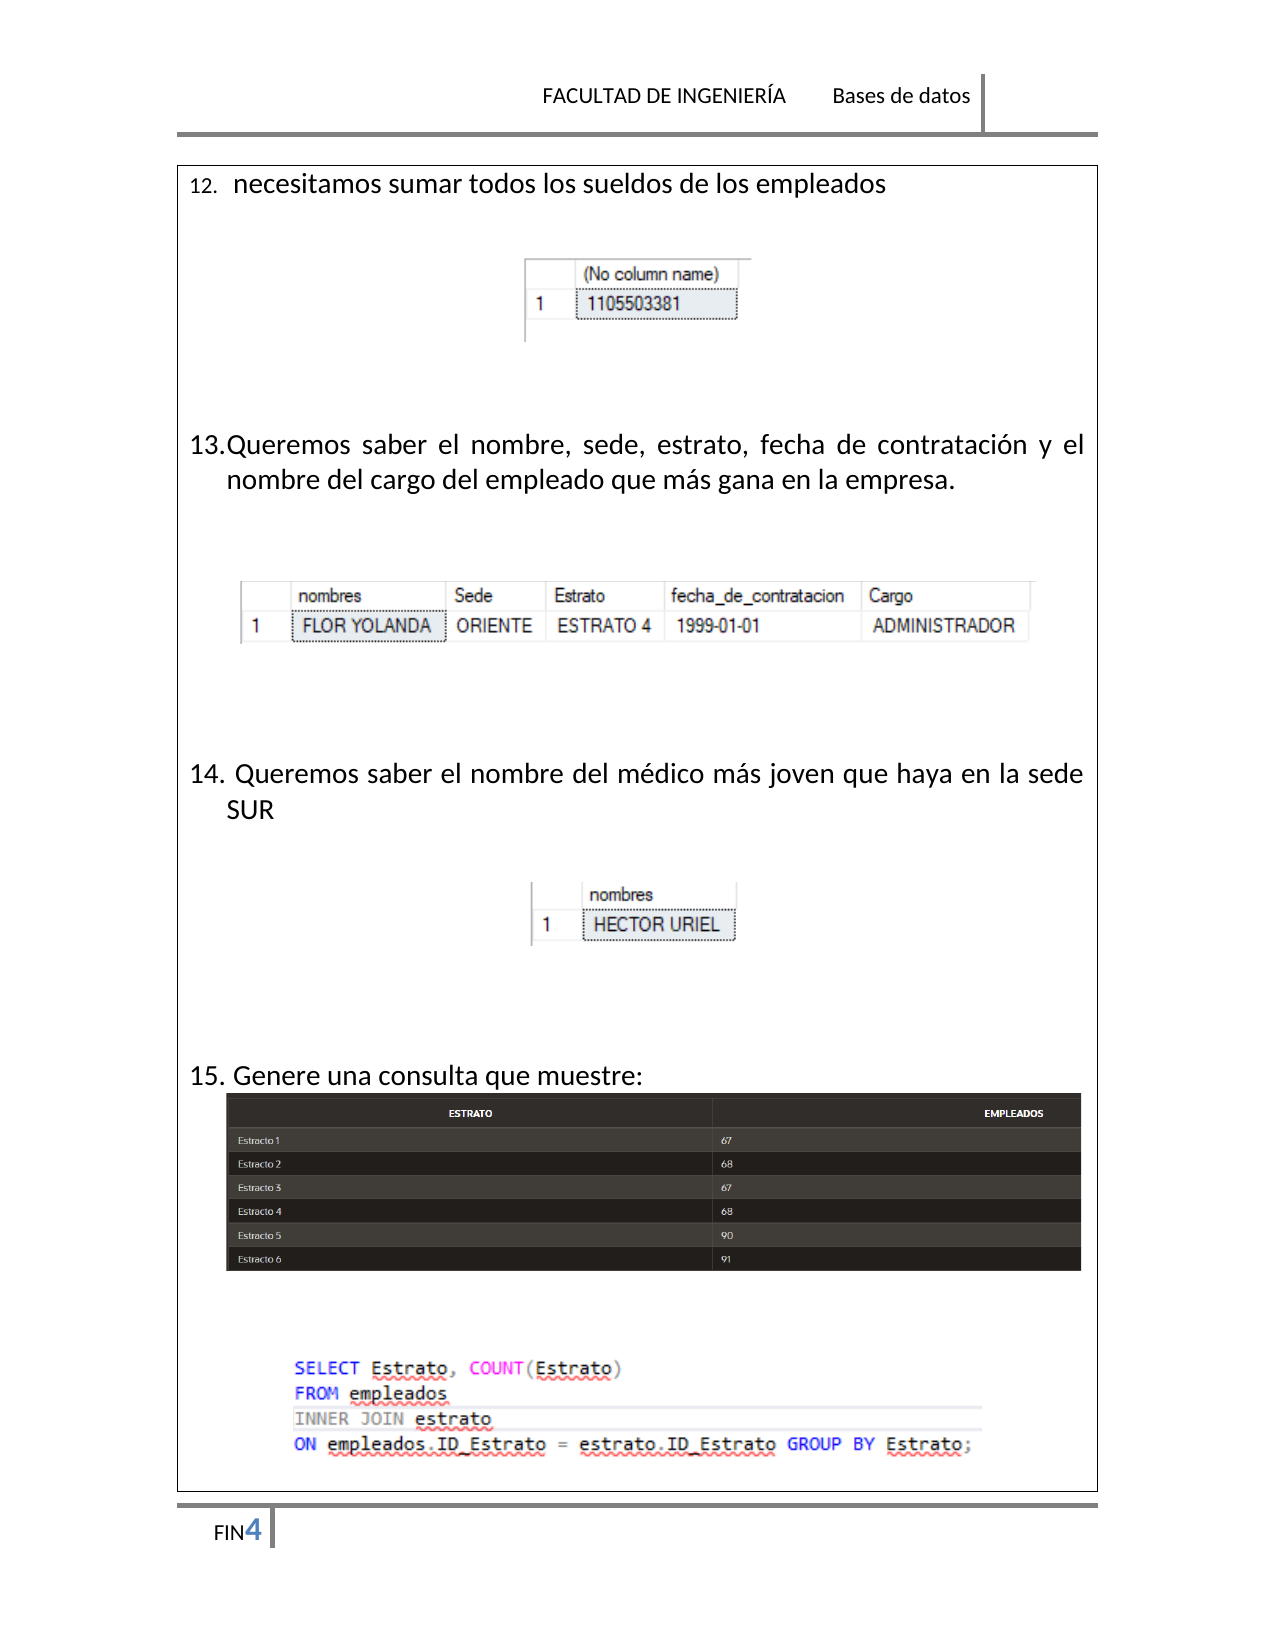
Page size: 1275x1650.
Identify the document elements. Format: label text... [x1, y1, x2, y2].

table_cell ¿Cuántos empleados son? ¿Cuántos empleados por sede? ¿Cuántos empleados por estrato? ¿Cuál es el empleado más nuevo? ¿Cuál es el empleado más antiguo? Consultar el nombre, sede y cargo del empleado con CC igual 10662101 Un empleado fue despedido de la compañía y por Habes Data autorizaron eliminar todos sus datos de la base de datos con CC Igual 10188530 Consultar todos los empleados cuyo ingreso en la compañía estén entre los años 2000 y 2005 Obtener el nombre y edad de los empleados más jóvenes y más antiguos y ordene el nombre de manera decreciente Consultar todos los empleados que estén entre 17 años y 25 años Queremos saber el promedio de edad de los empleados de la empresa necesitamos sumar todos los sueldos de los empleados Queremos saber el nombre, sede, estrato, fecha de contratación y el nombre del cargo del empleado que más gana en la empresa. Queremos saber el nombre del médico más joven que haya en la sede SUR Genere una consulta que muestre: Genere una consulta que muestre: [178, 166, 1097, 1491]
picture [523, 257, 752, 342]
picture [239, 581, 1036, 644]
picture [226, 1093, 1082, 1271]
picture [293, 1354, 983, 1463]
picture [528, 882, 747, 946]
